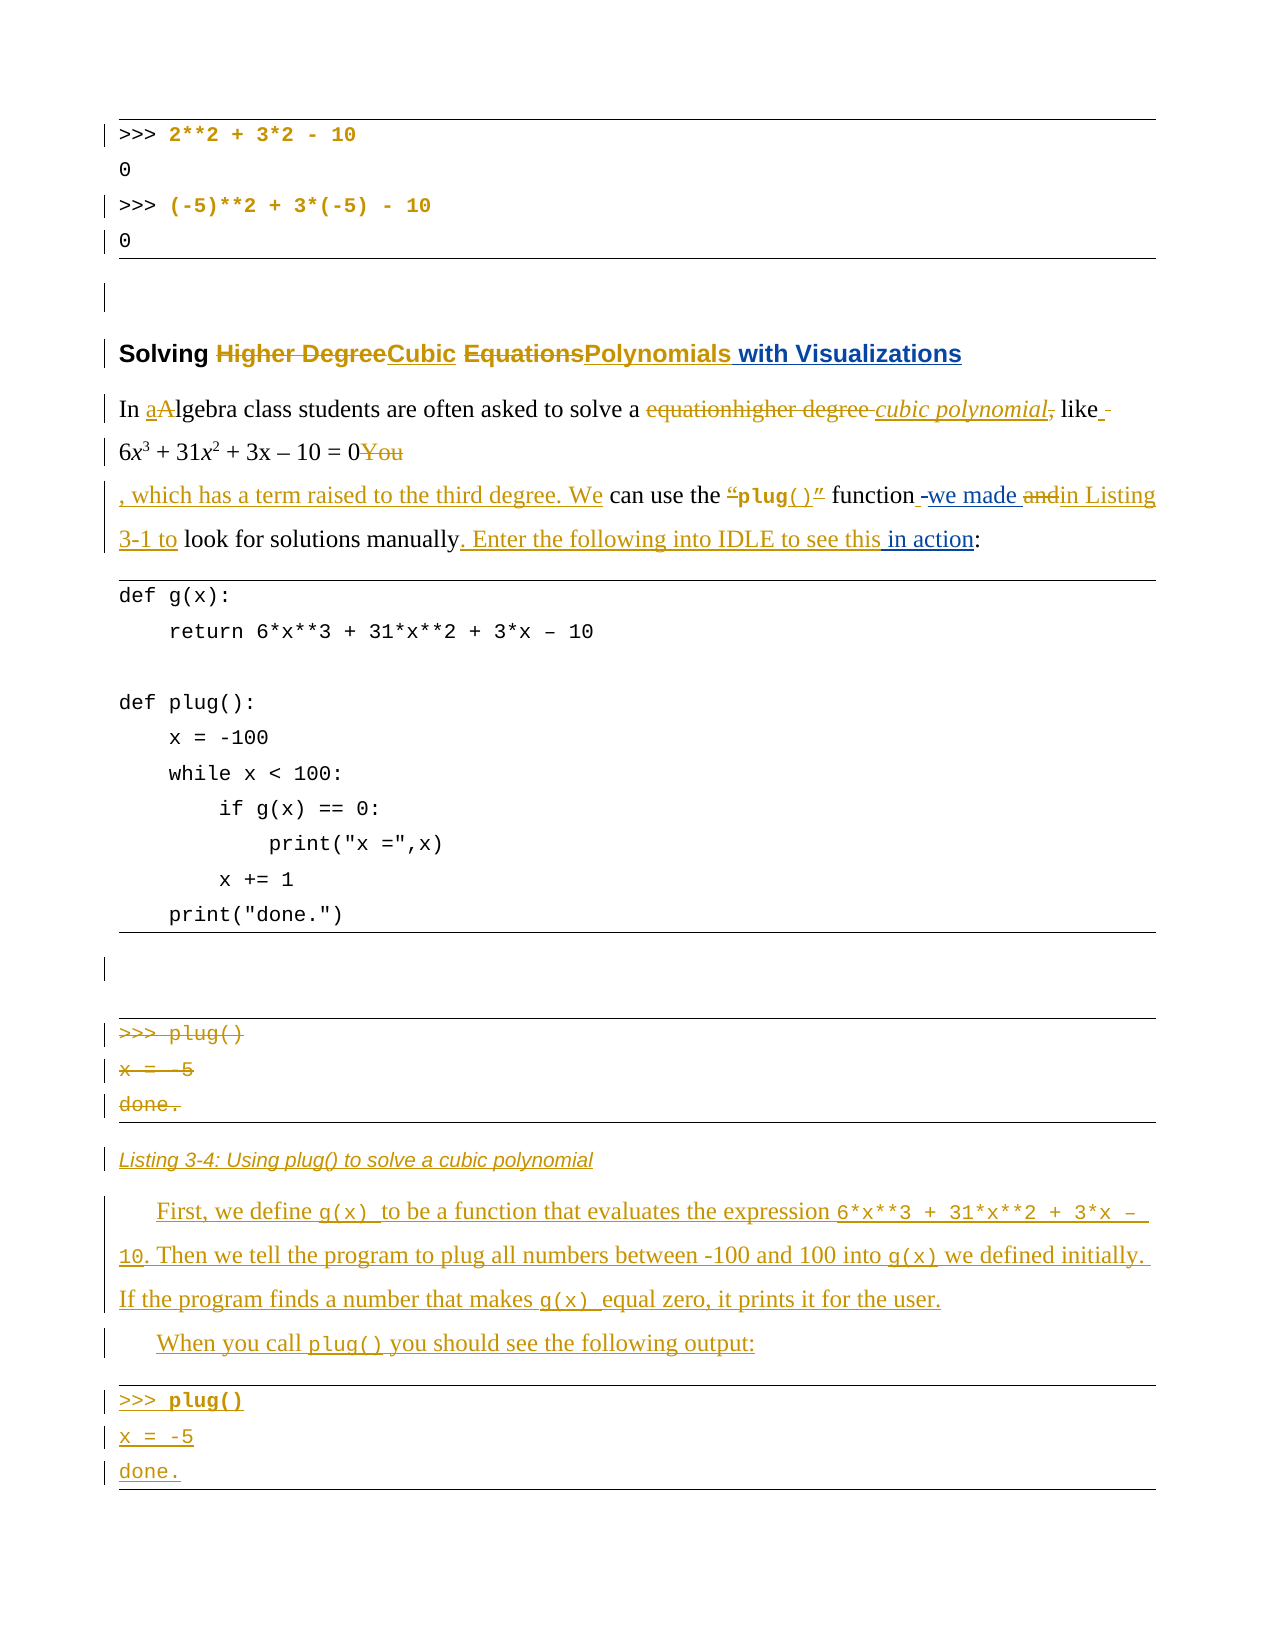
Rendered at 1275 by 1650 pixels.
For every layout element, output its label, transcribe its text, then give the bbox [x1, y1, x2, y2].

text First, we define g(x) to be a function that evaluates the expression 6*x**3 + 31*x**2 + 3*x – 10. Then we tell the program to plug all numbers between -100 and 100 into g(x) we defined initially. If the program finds a number that makes g(x) equal zero, it prints it for the user. [118, 1196, 1156, 1313]
text >>> plug() [118, 1386, 1156, 1414]
text def plug(): [118, 692, 1156, 715]
text while x < 100: [118, 762, 1156, 786]
text print("x =",x) [118, 833, 1156, 857]
text done. [118, 1461, 1156, 1490]
text >>> 2**2 + 3*2 - 10 [118, 120, 1156, 147]
text In algebra class students are often asked to solve a cubic polynomial like 6x3 + 31x2 + 3x – 10 = 0, which has a term raised to the third degree. We can use the plug() function we made in Listing 3-1 to look for solutions manually. Enter the following into IDLE to see this in action: [118, 394, 1156, 423]
text if g(x) == 0: [118, 798, 1156, 822]
list Listing 3-4: Using plug() to solve a cubic polynomial [118, 1147, 1156, 1171]
text def g(x): [118, 581, 1156, 609]
text 0 [118, 230, 1156, 259]
text x = -100 [118, 727, 1156, 751]
text x = -5 [118, 1426, 1156, 1449]
text 0 [118, 159, 1156, 183]
text Solving Cubic Polynomials with Visualizations [118, 339, 1156, 367]
text x += 1 [118, 869, 1156, 892]
text >>> (-5)**2 + 3*(-5) - 10 [118, 194, 1156, 218]
text return 6*x**3 + 31*x**2 + 3*x – 10 [118, 621, 1156, 644]
text When you call plug() you should see the following output: [118, 1328, 1156, 1358]
list [118, 957, 1156, 981]
text print("done.") [118, 904, 1156, 933]
